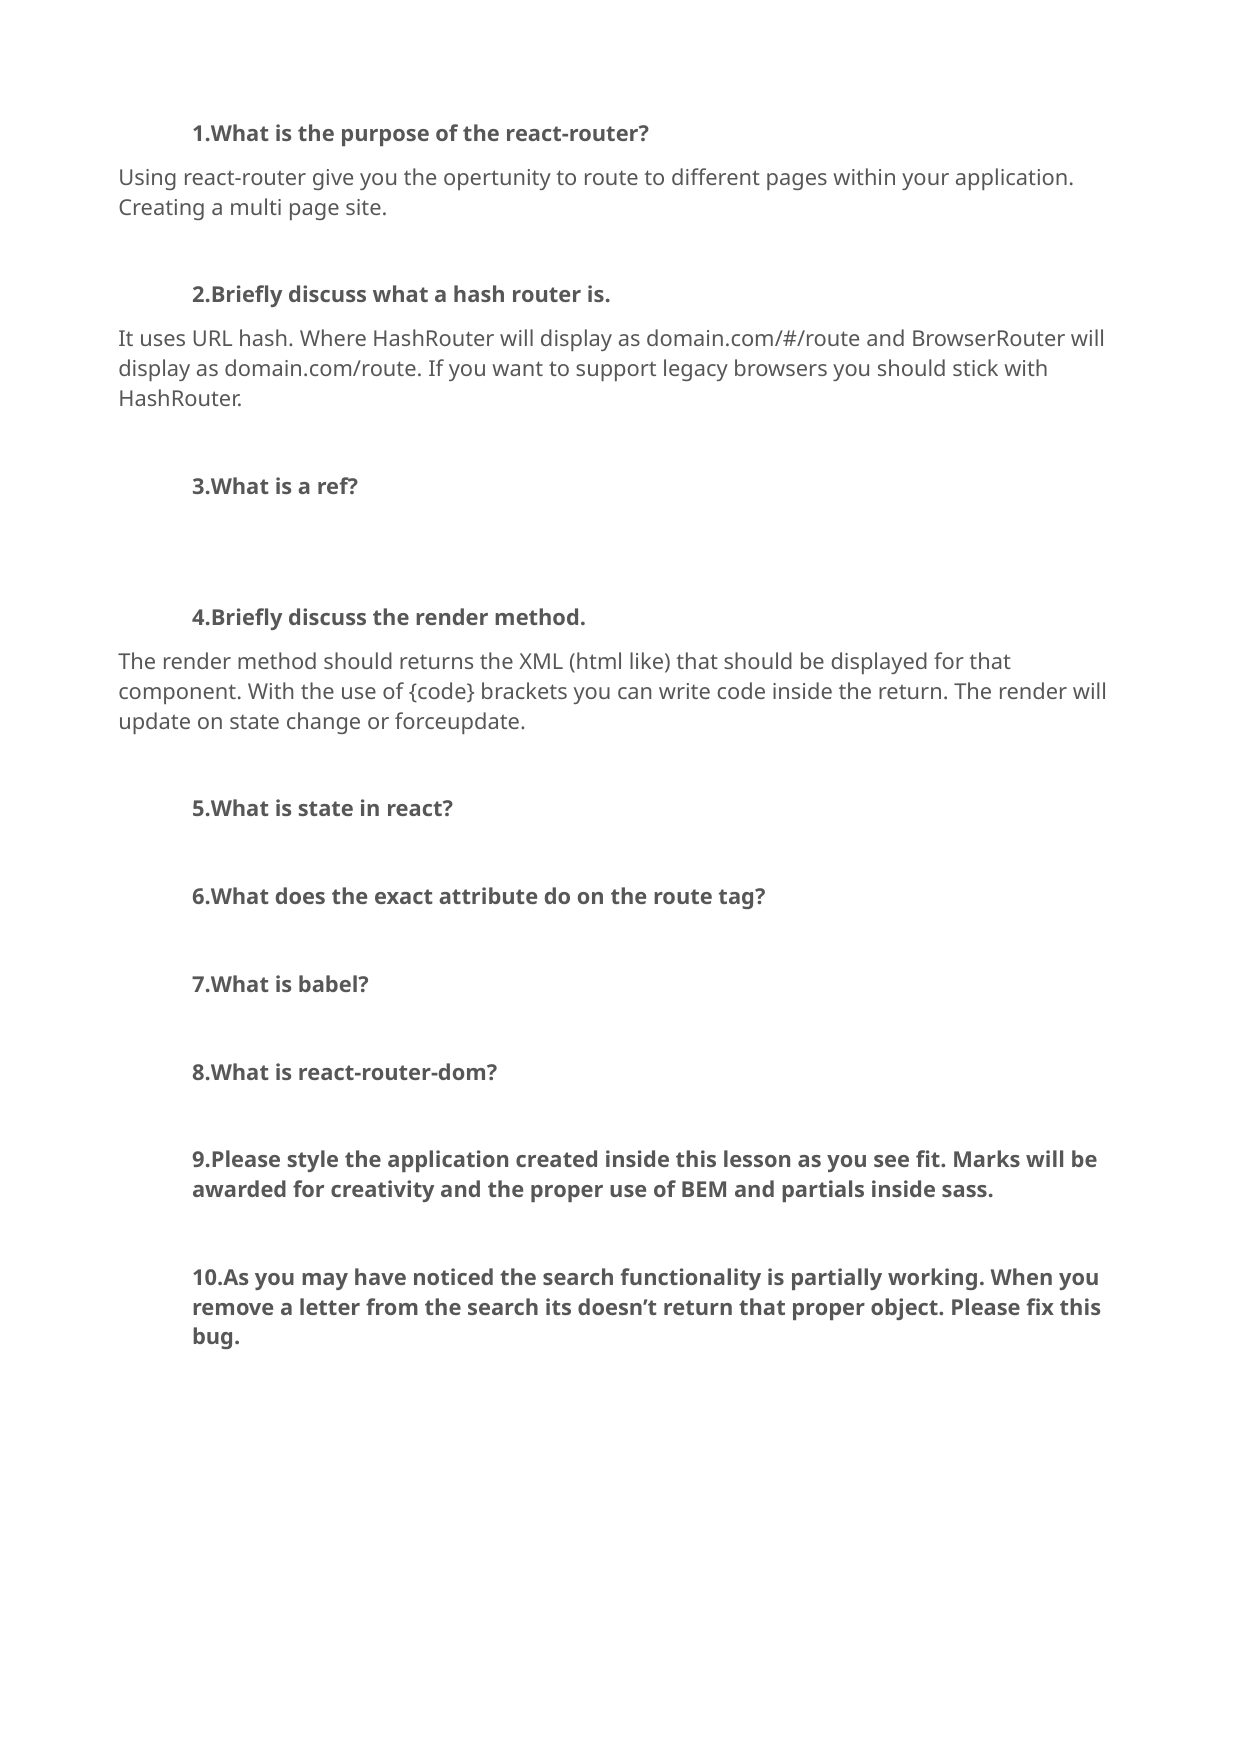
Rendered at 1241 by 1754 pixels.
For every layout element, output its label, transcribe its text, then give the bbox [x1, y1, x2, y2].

list Briefly discuss what a hash router is. [118, 279, 1122, 309]
list Briefly discuss the render method. [118, 602, 1122, 632]
list Please style the application created inside this lesson as you see fit. Marks will be awarded for creativity and the proper use of BEM and partials inside sass. [118, 1144, 1122, 1204]
text It uses URL hash. Where HashRouter will display as domain.com/#/route and BrowserRouter will display as domain.com/route. If you want to support legacy browsers you should stick with HashRouter. [118, 323, 1122, 413]
list What is state in react? [118, 793, 1122, 823]
text The render method should returns the XML (html like) that should be displayed for that component. With the use of {code} brackets you can write code inside the return. The render will update on state change or forceupdate. [118, 646, 1122, 735]
list What is a ref? [118, 471, 1122, 500]
text Using react-router give you the opertunity to route to different pages within your application. Creating a multi page site. [118, 162, 1122, 222]
list What does the exact attribute do on the route tag? [118, 881, 1122, 911]
list What is babel? [118, 969, 1122, 998]
list What is the purpose of the react-router? [118, 118, 1122, 148]
list As you may have noticed the search functionality is partially working. When you remove a letter from the search its doesn’t return that proper object. Please fix this bug. [118, 1262, 1122, 1351]
list What is react-router-dom? [118, 1056, 1122, 1086]
